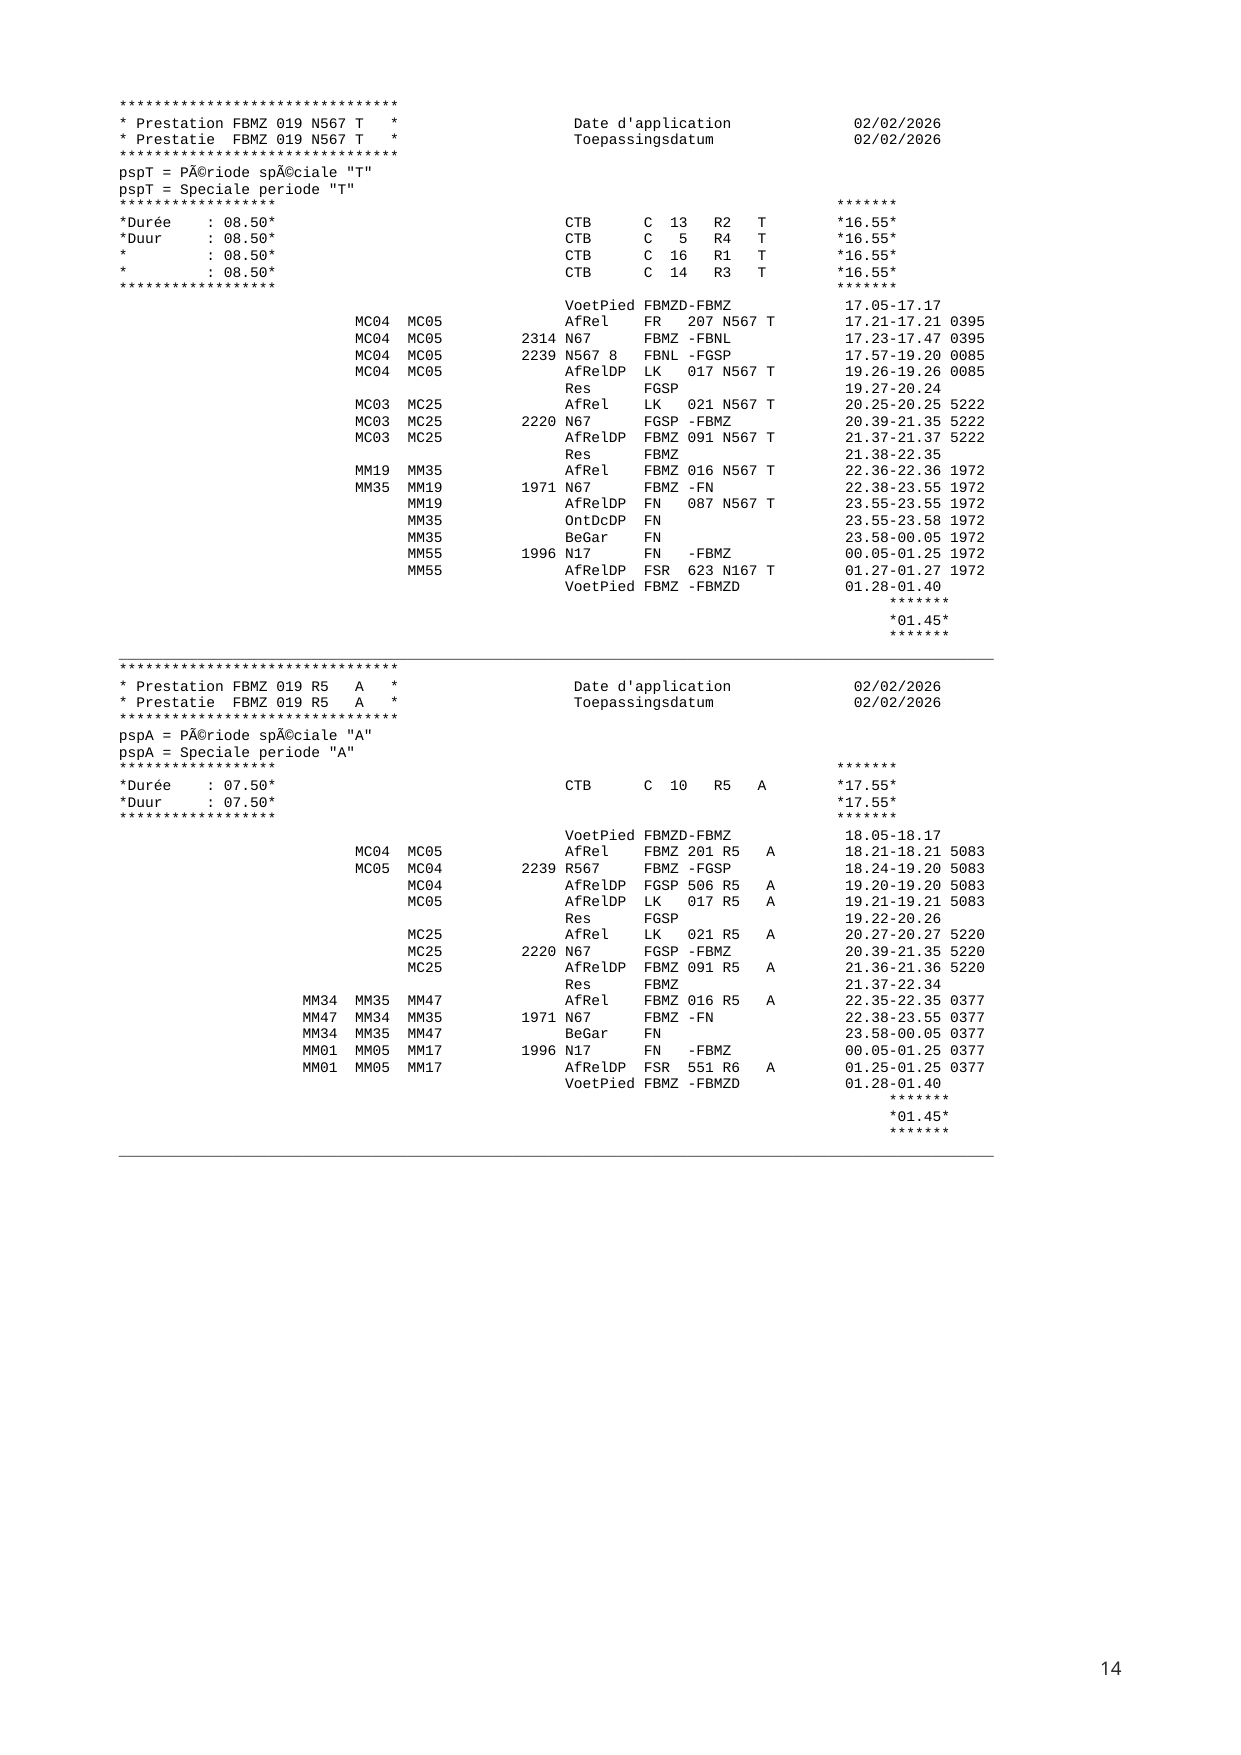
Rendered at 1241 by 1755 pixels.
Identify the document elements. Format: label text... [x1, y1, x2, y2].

text ******************************** * Prestation FBMZ 019 N567 T * Date d'application 02/02/2026 * Prestatie FBMZ 019 N567 T * Toepassingsdatum 02/02/2026 ******************************** pspT = PÃ©riode spÃ©ciale "T" pspT = Speciale periode "T" ****************** ******* *Durée : 08.50* CTB C 13 R2 T *16.55* *Duur : 08.50* CTB C 5 R4 T *16.55* * : 08.50* CTB C 16 R1 T *16.55* * : 08.50* CTB C 14 R3 T *16.55* ****************** ******* VoetPied FBMZD-FBMZ 17.05-17.17 MC04 MC05 AfRel FR 207 N567 T 17.21-17.21 0395 MC04 MC05 2314 N67 FBMZ -FBNL 17.23-17.47 0395 MC04 MC05 2239 N567 8 FBNL -FGSP 17.57-19.20 0085 MC04 MC05 AfRelDP LK 017 N567 T 19.26-19.26 0085 Res FGSP 19.27-20.24 MC03 MC25 AfRel LK 021 N567 T 20.25-20.25 5222 MC03 MC25 2220 N67 FGSP -FBMZ 20.39-21.35 5222 MC03 MC25 AfRelDP FBMZ 091 N567 T 21.37-21.37 5222 Res FBMZ 21.38-22.35 MM19 MM35 AfRel FBMZ 016 N567 T 22.36-22.36 1972 MM35 MM19 1971 N67 FBMZ -FN 22.38-23.55 1972 MM19 AfRelDP FN 087 N567 T 23.55-23.55 1972 MM35 OntDcDP FN 23.55-23.58 1972 MM35 BeGar FN 23.58-00.05 1972 MM55 1996 N17 FN -FBMZ 00.05-01.25 1972 MM55 AfRelDP FSR 623 N167 T 01.27-01.27 1972 VoetPied FBMZ -FBMZD 01.28-01.40 ******* *01.45* ******* ____________________________________________________________________________________________________ [119, 99, 1122, 662]
text ******************************** * Prestation FBMZ 019 R5 A * Date d'application 02/02/2026 * Prestatie FBMZ 019 R5 A * Toepassingsdatum 02/02/2026 ******************************** pspA = PÃ©riode spÃ©ciale "A" pspA = Speciale periode "A" ****************** ******* *Durée : 07.50* CTB C 10 R5 A *17.55* *Duur : 07.50* *17.55* ****************** ******* VoetPied FBMZD-FBMZ 18.05-18.17 MC04 MC05 AfRel FBMZ 201 R5 A 18.21-18.21 5083 MC05 MC04 2239 R567 FBMZ -FGSP 18.24-19.20 5083 MC04 AfRelDP FGSP 506 R5 A 19.20-19.20 5083 MC05 AfRelDP LK 017 R5 A 19.21-19.21 5083 Res FGSP 19.22-20.26 MC25 AfRel LK 021 R5 A 20.27-20.27 5220 MC25 2220 N67 FGSP -FBMZ 20.39-21.35 5220 MC25 AfRelDP FBMZ 091 R5 A 21.36-21.36 5220 Res FBMZ 21.37-22.34 MM34 MM35 MM47 AfRel FBMZ 016 R5 A 22.35-22.35 0377 MM47 MM34 MM35 1971 N67 FBMZ -FN 22.38-23.55 0377 MM34 MM35 MM47 BeGar FN 23.58-00.05 0377 MM01 MM05 MM17 1996 N17 FN -FBMZ 00.05-01.25 0377 MM01 MM05 MM17 AfRelDP FSR 551 R6 A 01.25-01.25 0377 VoetPied FBMZ -FBMZD 01.28-01.40 ******* *01.45* ******* ____________________________________________________________________________________________________ [119, 662, 1122, 1159]
